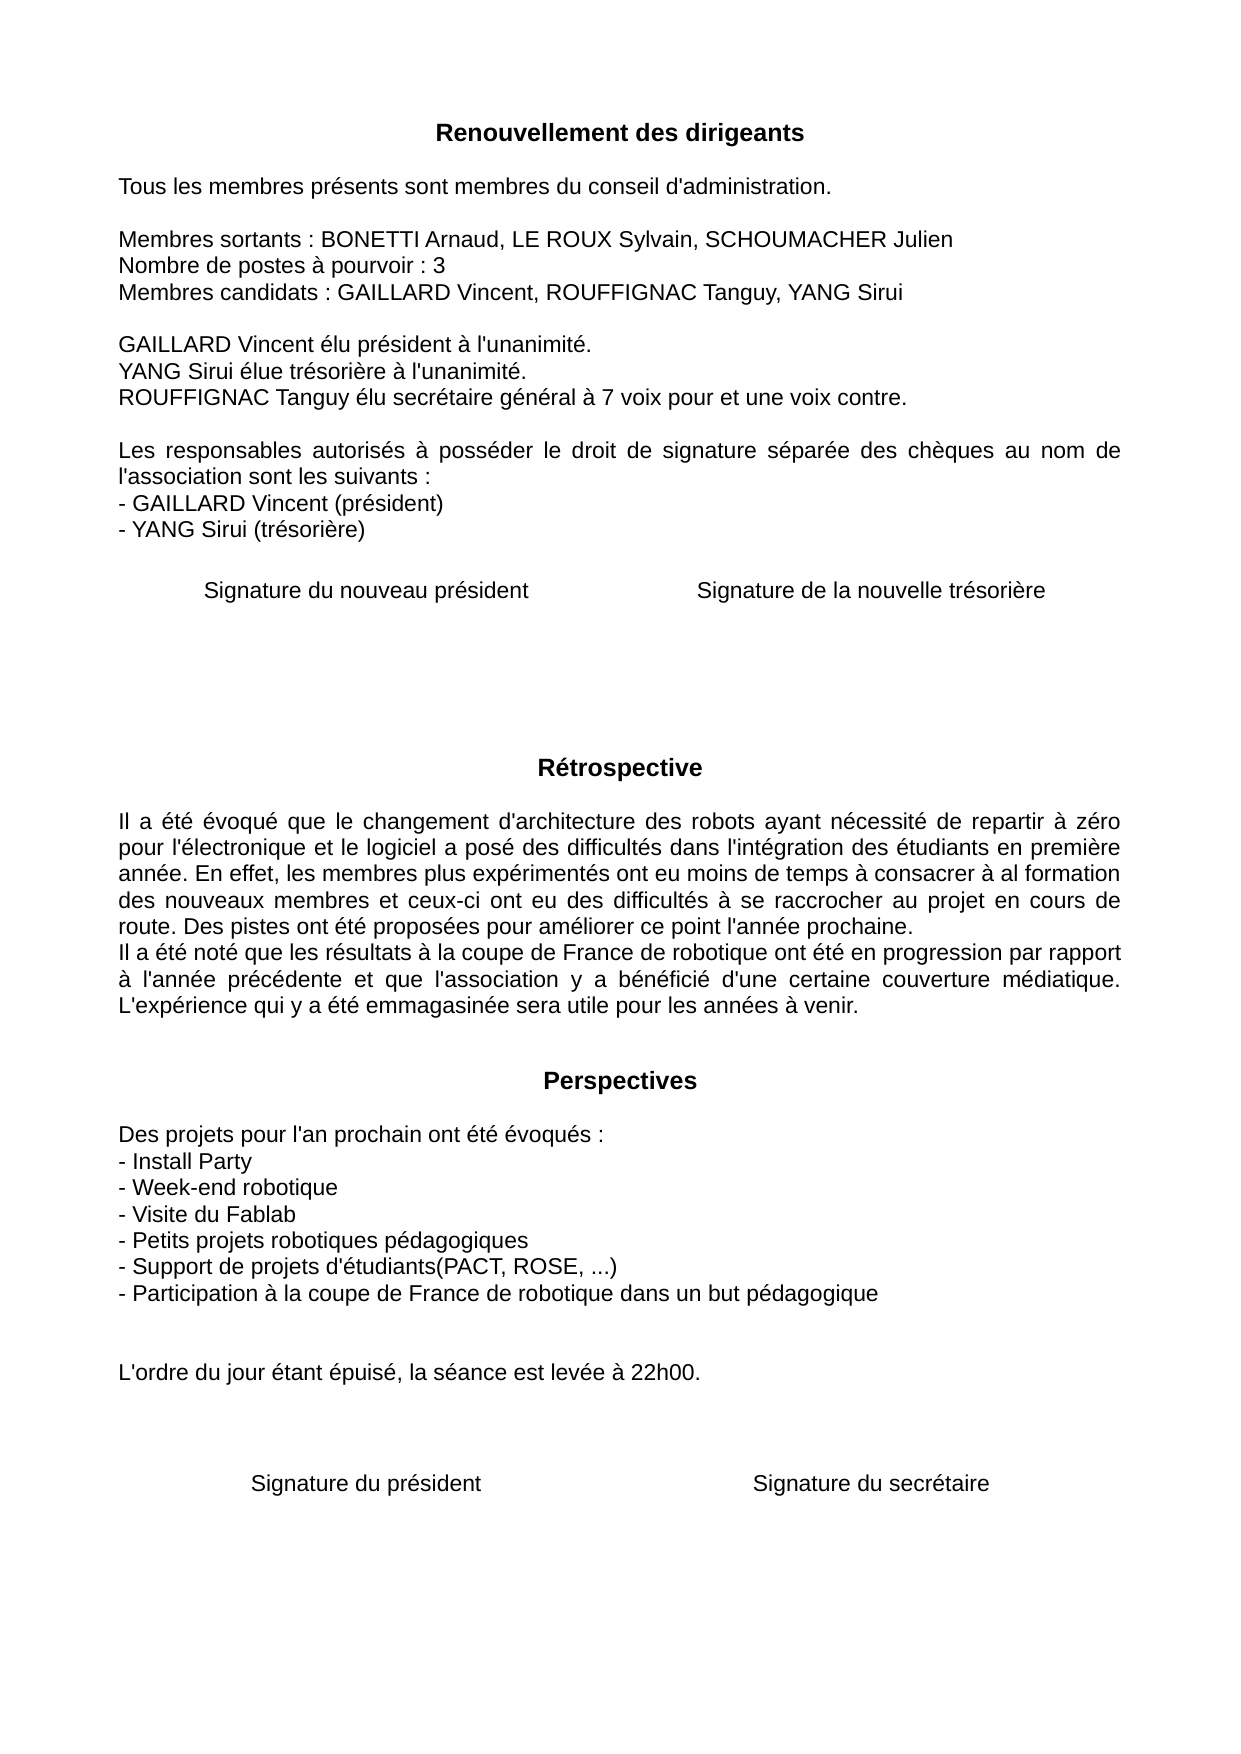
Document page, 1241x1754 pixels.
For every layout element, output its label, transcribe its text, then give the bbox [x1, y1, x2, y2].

text Nombre de postes à pourvoir : 3 [118, 252, 1122, 279]
text L'ordre du jour étant épuisé, la séance est levée à 22h00. [118, 1359, 1122, 1385]
text - Visite du Fablab [118, 1201, 1122, 1227]
text - Support de projets d'étudiants(PACT, ROSE, ...) [118, 1253, 1122, 1279]
text - GAILLARD Vincent (président) [118, 489, 1122, 516]
text Les responsables autorisés à posséder le droit de signature séparée des chèques au nom de l'association sont les suivants : [118, 437, 1122, 489]
table_header Signature du nouveau président [118, 571, 620, 609]
text - Week-end robotique [118, 1174, 1122, 1201]
text Renouvellement des dirigeants [118, 118, 1122, 147]
text Membres candidats : GAILLARD Vincent, ROUFFIGNAC Tanguy, YANG Sirui [118, 279, 1122, 305]
text - Petits projets robotiques pédagogiques [118, 1227, 1122, 1253]
text YANG Sirui élue trésorière à l'unanimité. [118, 358, 1122, 384]
table_header Signature de la nouvelle trésorière [620, 571, 1122, 609]
text Il a été évoqué que le changement d'architecture des robots ayant nécessité de repartir à zéro pour l'électronique et le logiciel a posé des difficultés dans l'intégration des étudiants en première année. En effet, les membres plus expérimentés ont eu moins de temps à consacrer à al formation des nouveaux membres et ceux-ci ont eu des difficultés à se raccrocher au projet en cours de route. Des pistes ont été proposées pour améliorer ce point l'année prochaine. [118, 808, 1122, 939]
text Il a été noté que les résultats à la coupe de France de robotique ont été en progression par rapport à l'année précédente et que l'association y a bénéficié d'une certaine couverture médiatique. L'expérience qui y a été emmagasinée sera utile pour les années à venir. [118, 939, 1122, 1018]
text ROUFFIGNAC Tanguy élu secrétaire général à 7 voix pour et une voix contre. [118, 384, 1122, 410]
text - Participation à la coupe de France de robotique dans un but pédagogique [118, 1279, 1122, 1306]
text Membres sortants : BONETTI Arnaud, LE ROUX Sylvain, SCHOUMACHER Julien [118, 226, 1122, 252]
text - YANG Sirui (trésorière) [118, 516, 1122, 542]
text GAILLARD Vincent élu président à l'unanimité. [118, 331, 1122, 358]
text - Install Party [118, 1148, 1122, 1174]
text Tous les membres présents sont membres du conseil d'administration. [118, 173, 1122, 199]
text Rétrospective [118, 752, 1122, 781]
text Perspectives [118, 1066, 1122, 1095]
table_header Signature du président [118, 1464, 620, 1502]
text Des projets pour l'an prochain ont été évoqués : [118, 1121, 1122, 1148]
table_header Signature du secrétaire [620, 1464, 1122, 1502]
